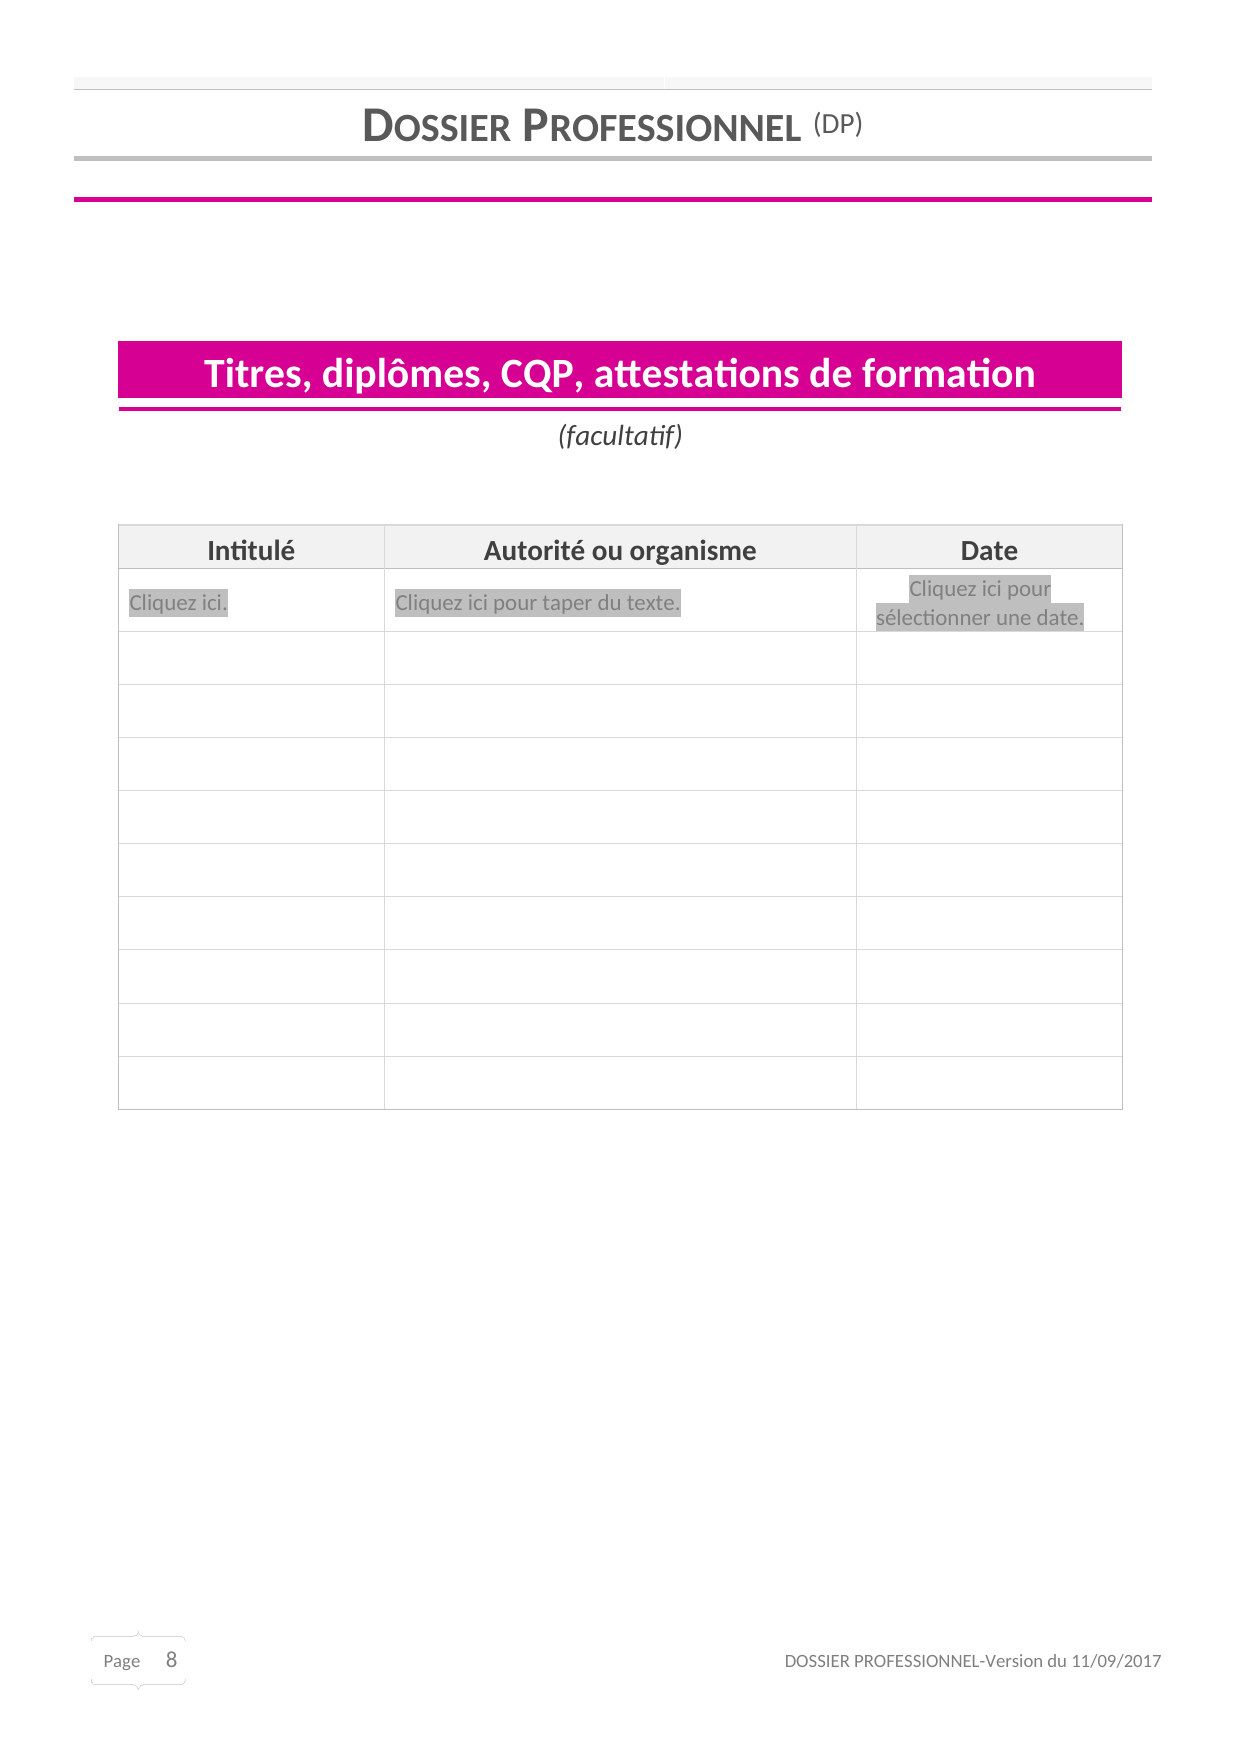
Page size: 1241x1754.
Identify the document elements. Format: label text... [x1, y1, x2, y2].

table_cell [119, 632, 384, 684]
table_cell [119, 844, 384, 896]
table_cell (facultatif) [118, 406, 1122, 524]
table_cell [857, 791, 1122, 843]
table_cell [857, 632, 1122, 684]
table_cell [857, 1004, 1122, 1056]
table_cell [385, 738, 856, 790]
table_cell [385, 1004, 856, 1056]
table_cell [385, 685, 856, 737]
table_cell Date [857, 526, 1122, 568]
table_header Titres, diplômes, CQP, attestations de formation [118, 341, 1122, 398]
table_cell Intitulé [119, 526, 384, 568]
table_cell Cliquez ici. [119, 569, 384, 631]
table_cell [119, 738, 384, 790]
table_cell [385, 897, 856, 949]
table_cell Cliquez ici pour sélectionner une date. [857, 569, 1122, 631]
table_cell [857, 1057, 1122, 1109]
table_cell [857, 738, 1122, 790]
table_cell [385, 791, 856, 843]
table_cell [119, 1057, 384, 1109]
table_cell [119, 1004, 384, 1056]
table_cell [118, 398, 1122, 406]
table_cell [385, 844, 856, 896]
table_cell [119, 950, 384, 1002]
table_cell [857, 950, 1122, 1002]
table_cell [119, 897, 384, 949]
table_cell [857, 844, 1122, 896]
table_cell [385, 1057, 856, 1109]
table_cell Autorité ou organisme [385, 526, 856, 568]
table_cell [385, 950, 856, 1002]
table_cell [857, 685, 1122, 737]
table_cell [385, 632, 856, 684]
table_cell [119, 791, 384, 843]
table_cell Cliquez ici pour taper du texte. [385, 569, 856, 631]
table_cell [119, 685, 384, 737]
table_cell [857, 897, 1122, 949]
